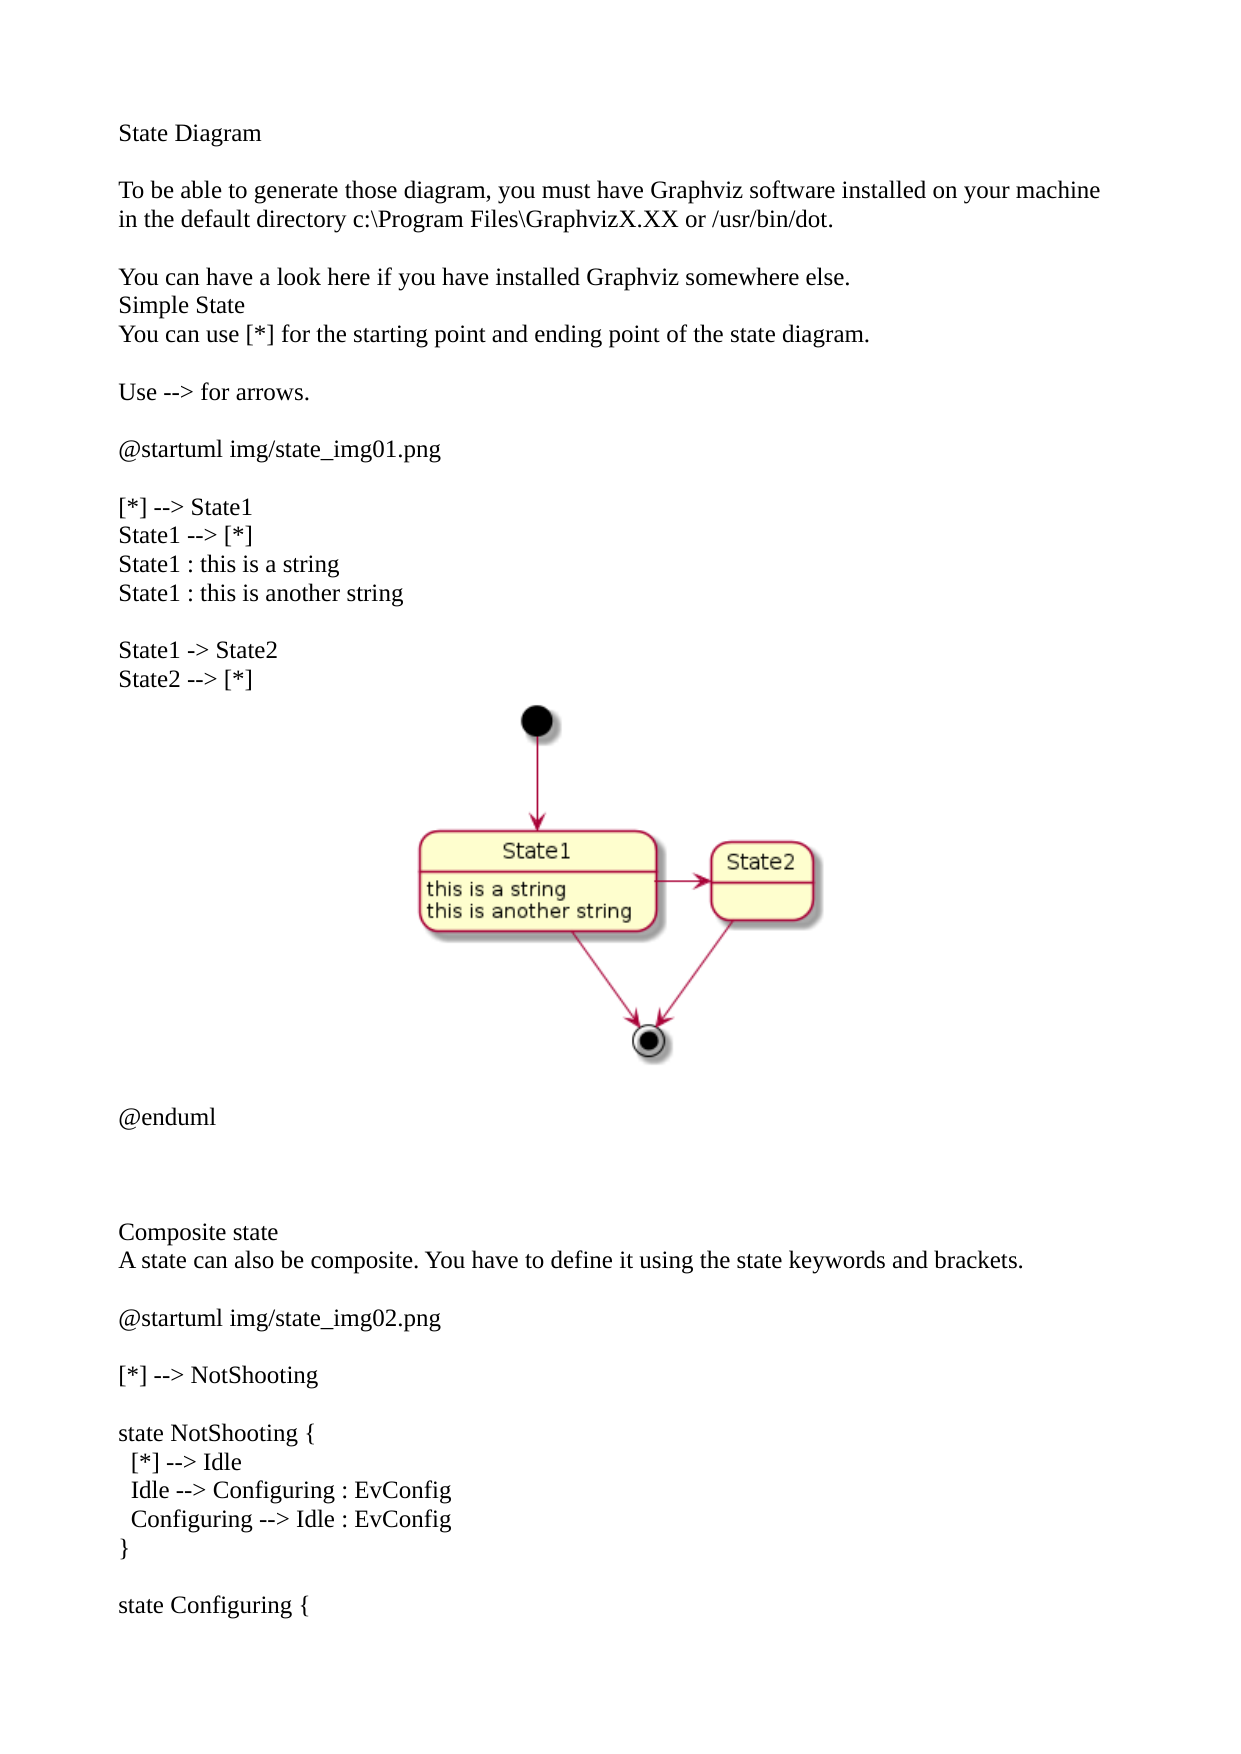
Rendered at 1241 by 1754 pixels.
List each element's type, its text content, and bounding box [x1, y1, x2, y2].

text A state can also be composite. You have to define it using the state keywords and brackets. [118, 1245, 1122, 1274]
text State1 : this is another string [118, 578, 1122, 607]
text Configuring --> Idle : EvConfig [118, 1504, 1122, 1533]
text State1 -> State2 [118, 636, 1122, 664]
text State1 --> [*] [118, 521, 1122, 549]
text To be able to generate those diagram, you must have Graphviz software installed on your machine in the default directory c:\Program Files\GraphvizX.XX or /usr/bin/dot. [118, 176, 1122, 233]
text State2 --> [*] [118, 664, 1122, 693]
text [*] --> NotShooting [118, 1360, 1122, 1389]
text state NotShooting { [118, 1418, 1122, 1447]
text Simple State [118, 291, 1122, 319]
text State1 : this is a string [118, 549, 1122, 578]
text state Configuring { [118, 1590, 1122, 1619]
picture [410, 693, 830, 1073]
text You can have a look here if you have installed Graphviz somewhere else. [118, 262, 1122, 291]
text @enduml [118, 1102, 1122, 1130]
text } [118, 1533, 1122, 1562]
text [*] --> Idle [118, 1447, 1122, 1475]
text @startuml img/state_img02.png [118, 1303, 1122, 1332]
text Use --> for arrows. [118, 377, 1122, 406]
text @startuml img/state_img01.png [118, 434, 1122, 463]
text State Diagram [118, 118, 1122, 147]
text Idle --> Configuring : EvConfig [118, 1475, 1122, 1504]
text Composite state [118, 1217, 1122, 1245]
text [*] --> State1 [118, 492, 1122, 521]
text You can use [*] for the starting point and ending point of the state diagram. [118, 319, 1122, 348]
